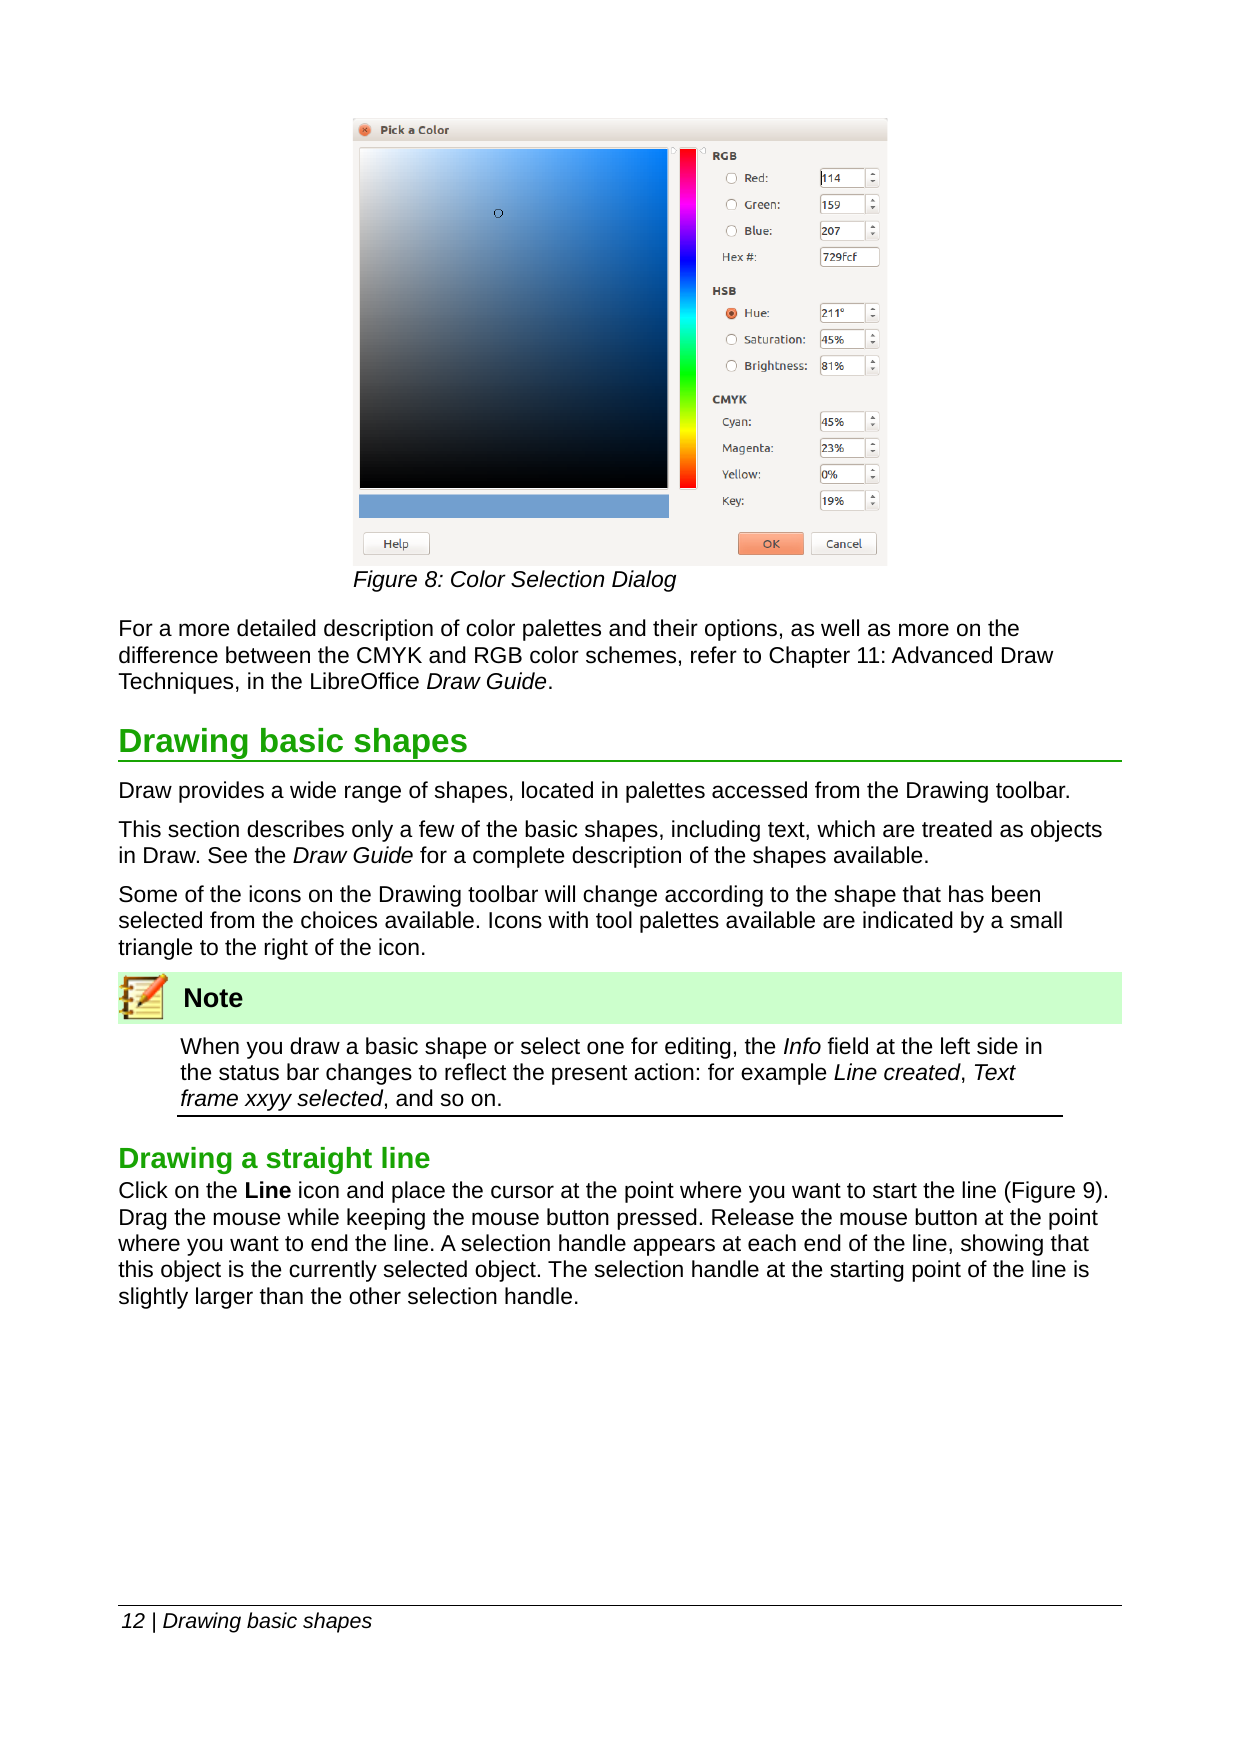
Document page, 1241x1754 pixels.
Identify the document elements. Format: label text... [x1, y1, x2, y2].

subtitle Drawing basic shapes [118, 721, 1122, 760]
picture [352, 118, 888, 566]
text When you draw a basic shape or select one for editing, the Info field at the left side in the status bar changes to reflect the present action: for example Line created, Text frame xxyy selected, and so on. [177, 1030, 1063, 1115]
subtitle Drawing a straight line [118, 1141, 1122, 1174]
picture [119, 972, 170, 1023]
text For a more detailed description of color palettes and their options, as well as more on the difference between the CMYK and RGB color schemes, refer to Chapter 11: Advanced Draw Techniques, in the LibreOffice Draw Guide. [118, 615, 1122, 694]
text This section describes only a few of the basic shapes, including text, which are treated as objects in Draw. See the Draw Guide for a complete description of the shapes available. [118, 816, 1122, 868]
text Click on the Line icon and place the cursor at the point where you want to start the line (Figure 9). Drag the mouse while keeping the mouse button pressed. Release the mouse button at the point where you want to end the line. A selection handle appears at each end of the line, showing that this object is the currently selected object. The selection handle at the starting point of the line is slightly larger than the other selection handle. [118, 1177, 1122, 1309]
text Figure 8: Color Selection Dialog [353, 566, 887, 592]
subtitle Note [118, 972, 1122, 1024]
text Some of the icons on the Drawing toolbar will change according to the shape that has been selected from the choices available. Icons with tool palettes available are indicated by a small triangle to the right of the icon. [118, 881, 1122, 960]
text Draw provides a wide range of shapes, located in palettes accessed from the Drawing toolbar. [118, 777, 1122, 803]
